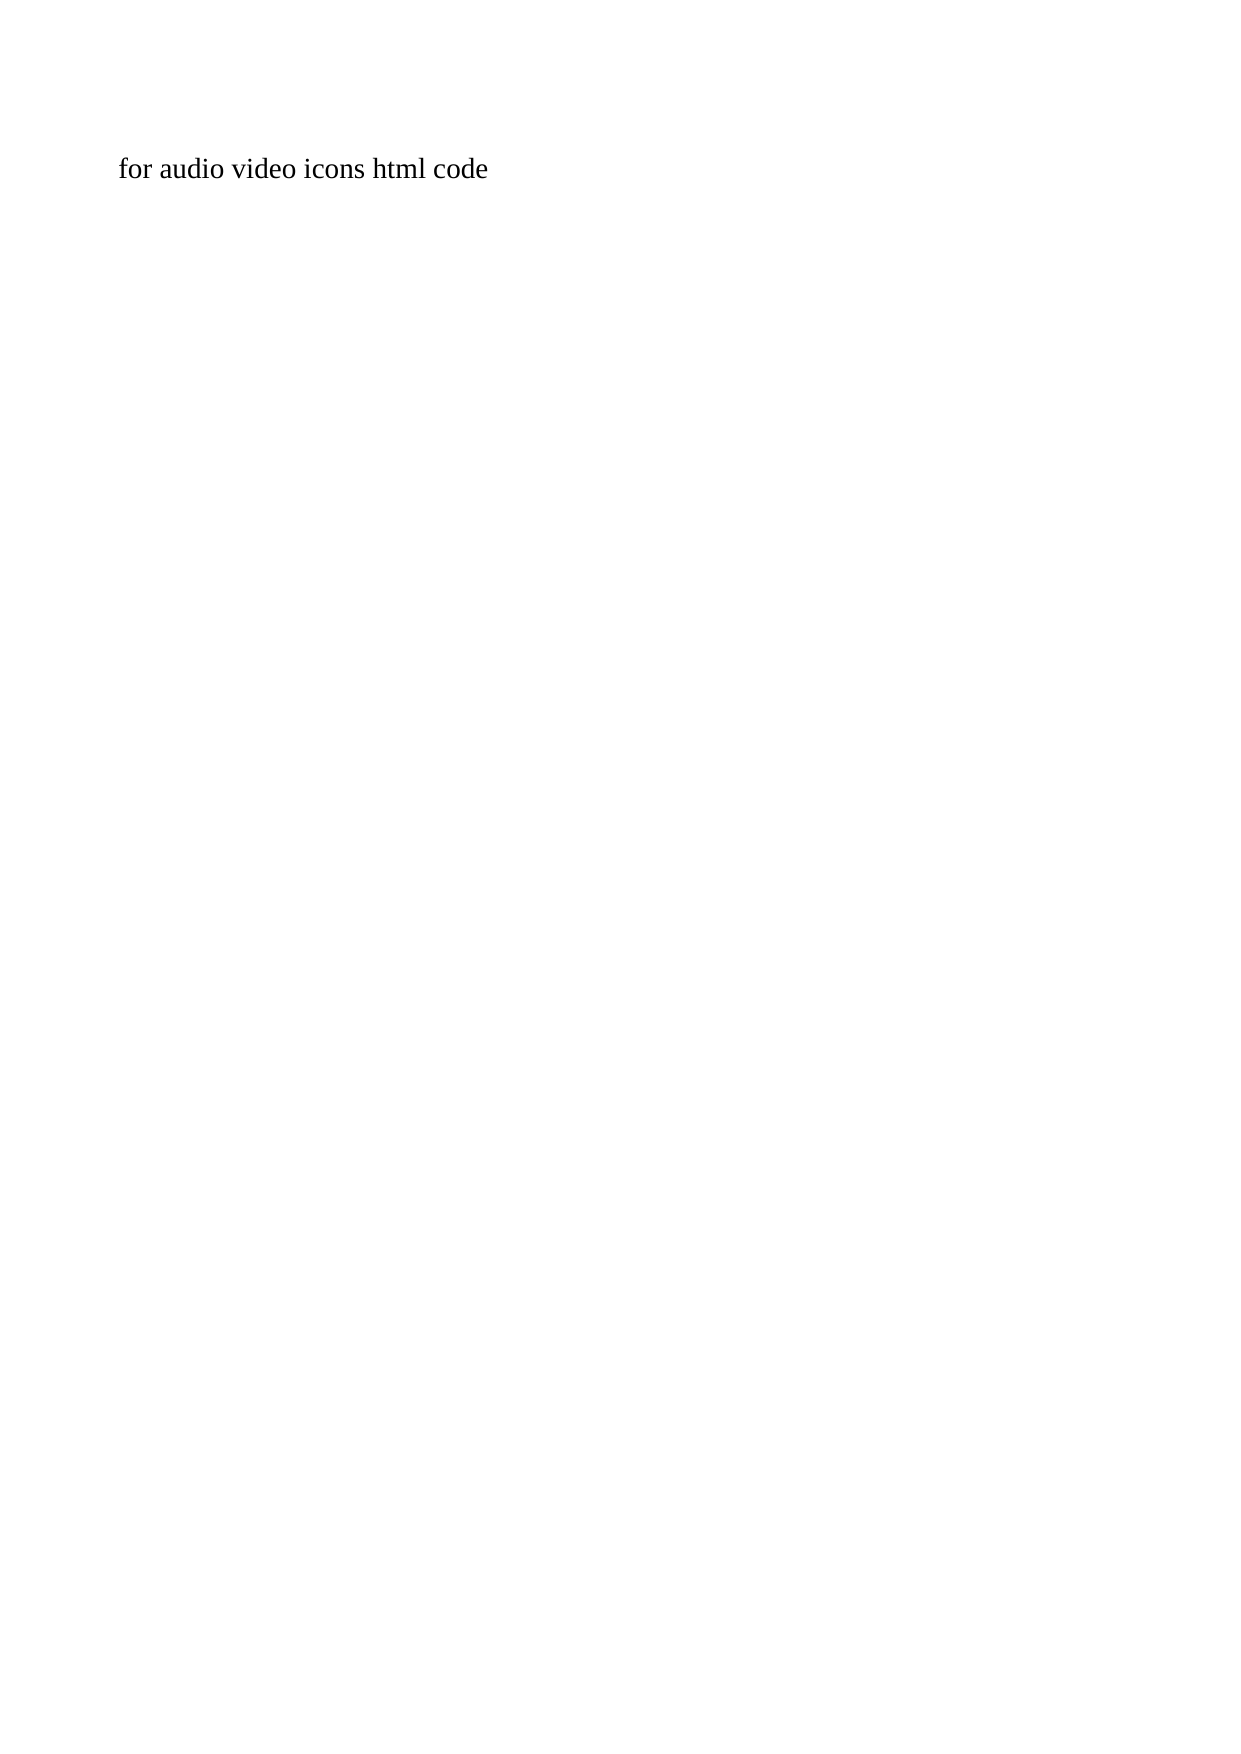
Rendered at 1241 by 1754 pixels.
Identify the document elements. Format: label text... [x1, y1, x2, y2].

text for audio video icons html code [118, 152, 1122, 185]
